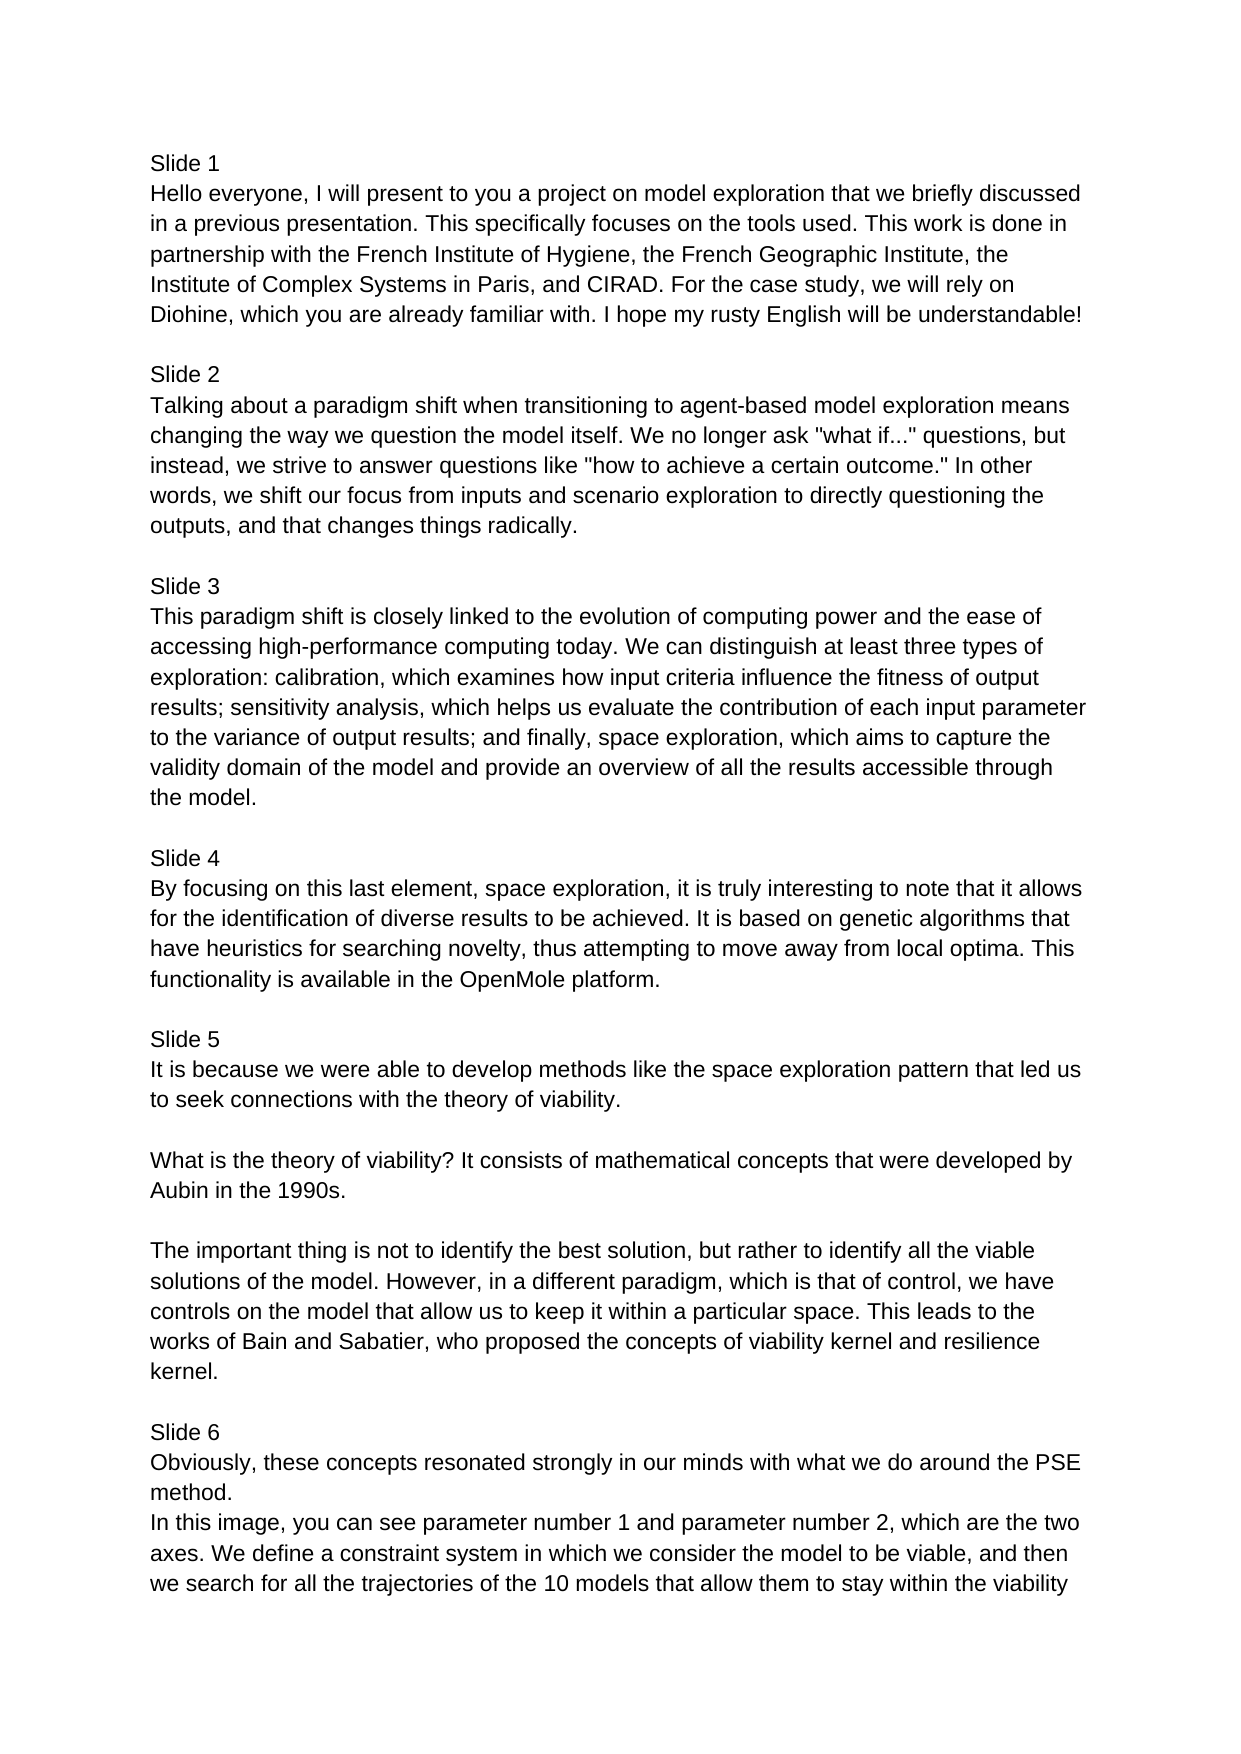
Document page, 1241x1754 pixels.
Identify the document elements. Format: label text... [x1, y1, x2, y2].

text Slide 5 [150, 1026, 1090, 1052]
text In this image, you can see parameter number 1 and parameter number 2, which are the two axes. We define a constraint system in which we consider the model to be viable, and then we search for all the trajectories of the 10 models that allow them to stay within the viability [150, 1509, 1090, 1596]
text Talking about a paradigm shift when transitioning to agent-based model exploration means changing the way we question the model itself. We no longer ask "what if..." questions, but instead, we strive to answer questions like "how to achieve a certain outcome." In other words, we shift our focus from inputs and scenario exploration to directly questioning the outputs, and that changes things radically. [150, 392, 1090, 539]
text This paradigm shift is closely linked to the evolution of computing power and the ease of accessing high-performance computing today. We can distinguish at least three types of exploration: calibration, which examines how input criteria influence the fitness of output results; sensitivity analysis, which helps us evaluate the contribution of each input parameter to the variance of output results; and finally, space exploration, which aims to capture the validity domain of the model and provide an overview of all the results accessible through the model. [150, 603, 1090, 811]
text Obviously, these concepts resonated strongly in our minds with what we do around the PSE method. [150, 1449, 1090, 1506]
text Slide 6 [150, 1419, 1090, 1445]
text Slide 3 [150, 573, 1090, 599]
text What is the theory of viability? It consists of mathematical concepts that were developed by Aubin in the 1990s. [150, 1147, 1090, 1203]
text By focusing on this last element, space exploration, it is truly interesting to note that it allows for the identification of diverse results to be achieved. It is based on genetic algorithms that have heuristics for searching novelty, thus attempting to move away from local optima. This functionality is available in the OpenMole platform. [150, 875, 1090, 992]
text Hello everyone, I will present to you a project on model exploration that we briefly discussed in a previous presentation. This specifically focuses on the tools used. This work is done in partnership with the French Institute of Hygiene, the French Geographic Institute, the Institute of Complex Systems in Paris, and CIRAD. For the case study, we will rely on Diohine, which you are already familiar with. I hope my rusty English will be understandable! [150, 180, 1090, 327]
text The important thing is not to identify the best solution, but rather to identify all the viable solutions of the model. However, in a different paradigm, which is that of control, we have controls on the model that allow us to keep it within a particular space. This leads to the works of Bain and Sabatier, who proposed the concepts of viability kernel and resilience kernel. [150, 1237, 1090, 1385]
text Slide 4 [150, 845, 1090, 871]
text It is because we were able to develop methods like the space exploration pattern that led us to seek connections with the theory of viability. [150, 1056, 1090, 1113]
text Slide 1 [150, 150, 1090, 176]
text Slide 2 [150, 361, 1090, 388]
